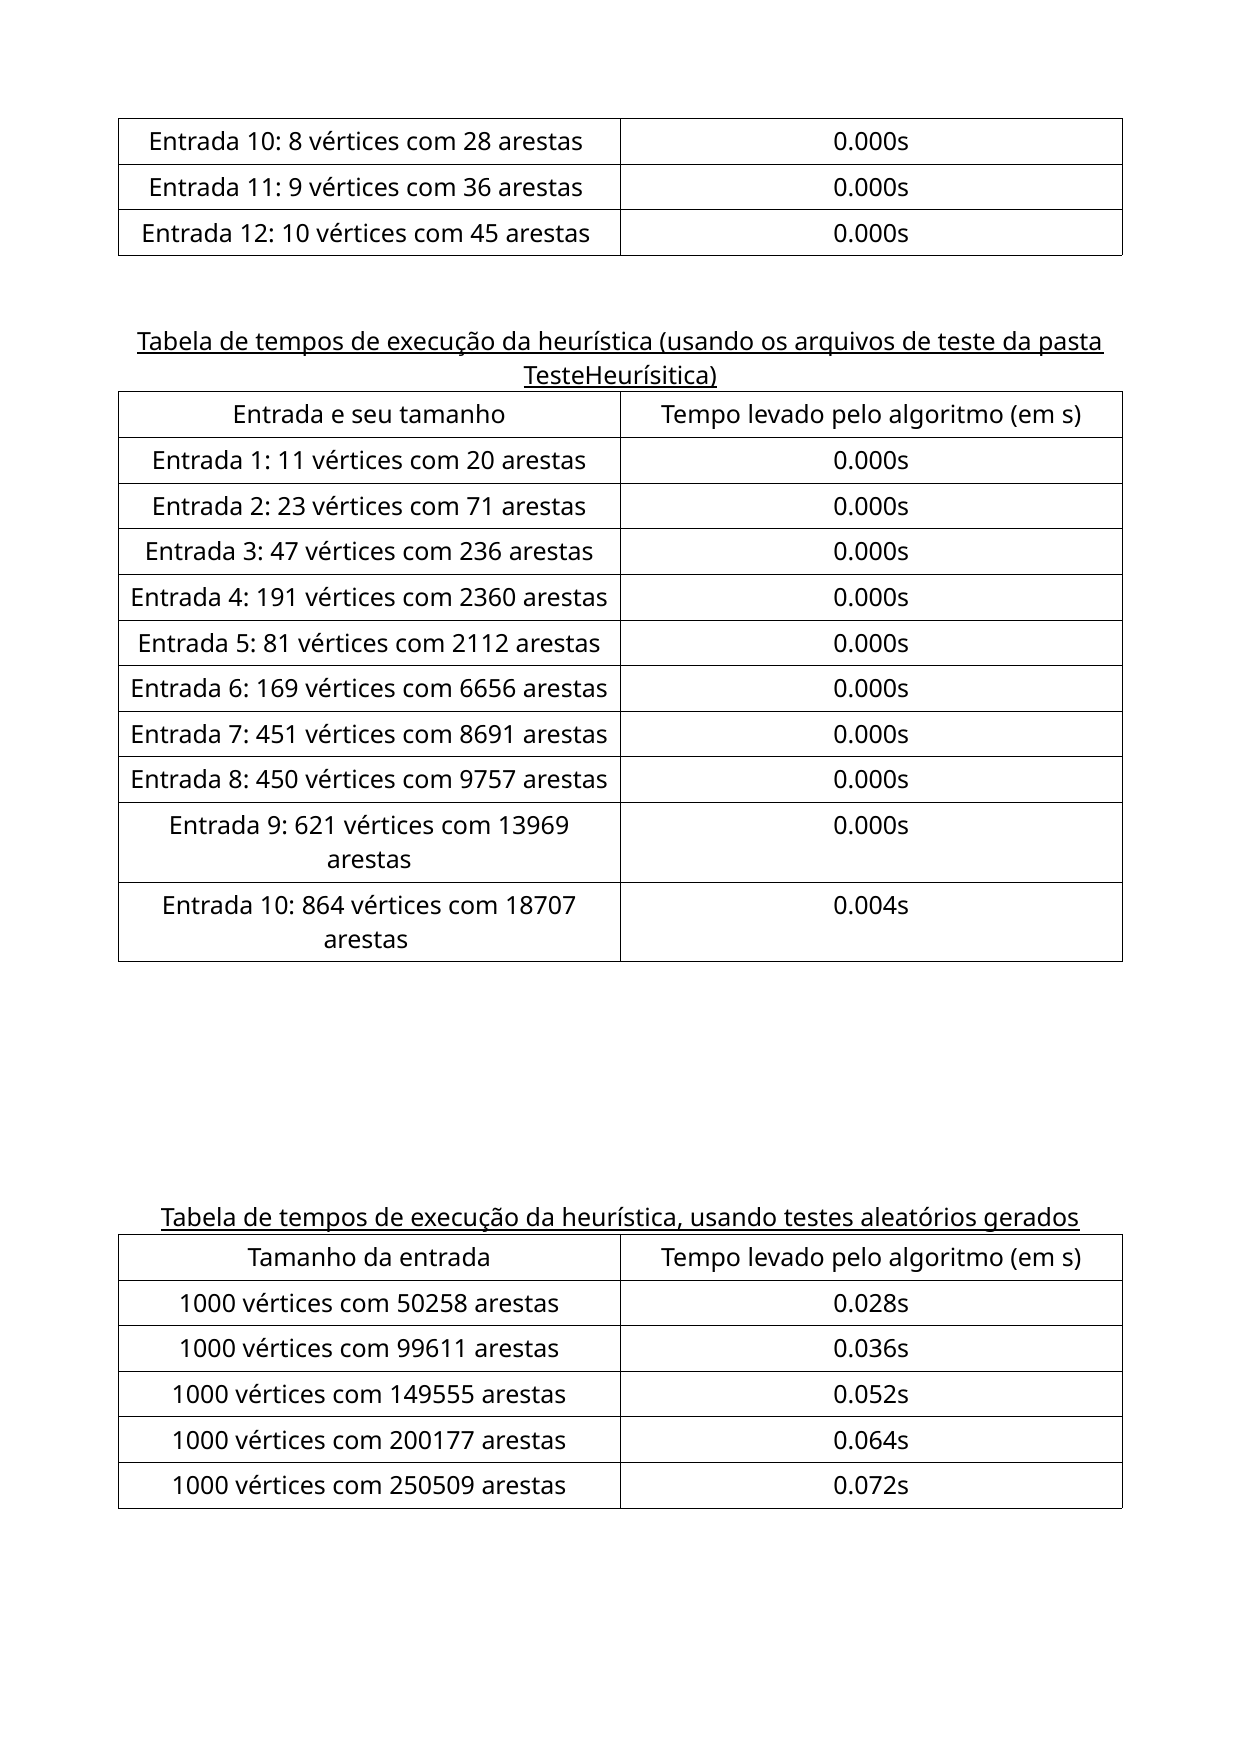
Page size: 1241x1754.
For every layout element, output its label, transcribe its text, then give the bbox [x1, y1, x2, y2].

table_cell 0.000s [621, 621, 1122, 665]
table_cell 0.036s [621, 1326, 1122, 1371]
table_cell 0.000s [621, 712, 1122, 756]
table_cell 0.000s [621, 438, 1122, 483]
table_cell 0.000s [621, 803, 1122, 882]
table_cell Entrada 11: 9 vértices com 36 arestas [119, 165, 620, 209]
table_cell 1000 vértices com 250509 arestas [119, 1463, 620, 1508]
table_cell 0.000s [621, 575, 1122, 619]
table_cell Entrada 10: 8 vértices com 28 arestas [119, 119, 620, 164]
table_cell Entrada 2: 23 vértices com 71 arestas [119, 484, 620, 528]
text Tabela de tempos de execução da heurística, usando testes aleatórios gerados [118, 1200, 1122, 1234]
table_cell Entrada 8: 450 vértices com 9757 arestas [119, 757, 620, 802]
table_cell 0.072s [621, 1463, 1122, 1508]
table_header Tempo levado pelo algoritmo (em s) [621, 1235, 1122, 1279]
table_cell Entrada 10: 864 vértices com 18707 arestas [119, 883, 620, 961]
table_cell 0.000s [621, 210, 1122, 255]
table_cell Entrada 1: 11 vértices com 20 arestas [119, 438, 620, 483]
table_cell 1000 vértices com 200177 arestas [119, 1417, 620, 1462]
table_cell 0.000s [621, 119, 1122, 164]
table_cell Entrada 6: 169 vértices com 6656 arestas [119, 666, 620, 711]
table_header Tamanho da entrada [119, 1235, 620, 1279]
text Tabela de tempos de execução da heurística (usando os arquivos de teste da pasta TesteHeurísitica) [118, 323, 1122, 391]
table_cell 1000 vértices com 149555 arestas [119, 1372, 620, 1416]
table_header Tempo levado pelo algoritmo (em s) [621, 392, 1122, 437]
table_cell Entrada 12: 10 vértices com 45 arestas [119, 210, 620, 255]
table_cell 0.000s [621, 165, 1122, 209]
table_cell Entrada 5: 81 vértices com 2112 arestas [119, 621, 620, 665]
table_cell 0.000s [621, 484, 1122, 528]
table_cell Entrada 7: 451 vértices com 8691 arestas [119, 712, 620, 756]
table_cell 1000 vértices com 99611 arestas [119, 1326, 620, 1371]
table_header Entrada e seu tamanho [119, 392, 620, 437]
table_cell Entrada 9: 621 vértices com 13969 arestas [119, 803, 620, 882]
table_cell 0.000s [621, 666, 1122, 711]
table_cell 0.004s [621, 883, 1122, 961]
table_cell 0.000s [621, 757, 1122, 802]
table_cell 1000 vértices com 50258 arestas [119, 1281, 620, 1325]
table_cell 0.064s [621, 1417, 1122, 1462]
table_cell 0.028s [621, 1281, 1122, 1325]
table_cell 0.052s [621, 1372, 1122, 1416]
table_cell 0.000s [621, 529, 1122, 574]
table_cell Entrada 3: 47 vértices com 236 arestas [119, 529, 620, 574]
table_cell Entrada 4: 191 vértices com 2360 arestas [119, 575, 620, 619]
